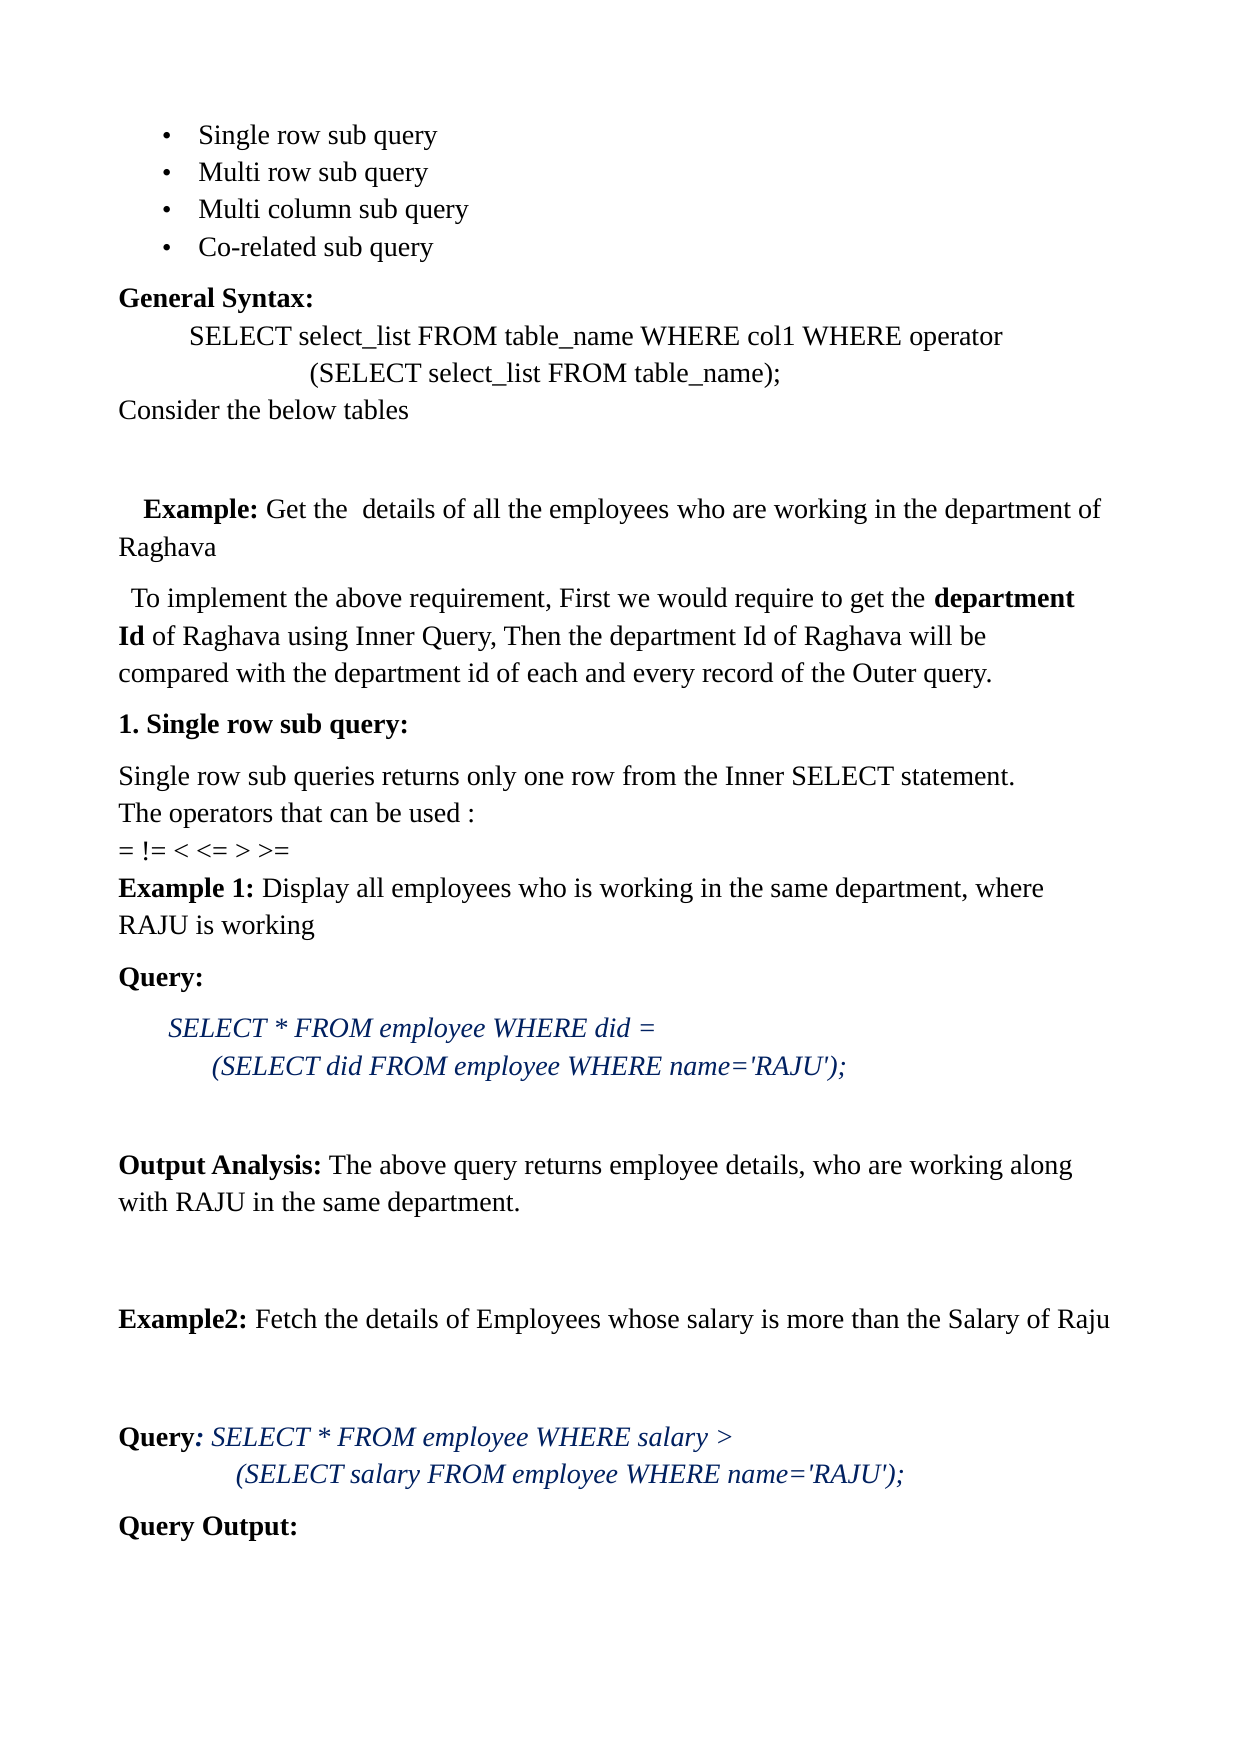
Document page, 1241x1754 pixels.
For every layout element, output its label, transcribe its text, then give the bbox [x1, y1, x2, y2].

list Multi row sub query [162, 155, 1122, 188]
list Multi column sub query [162, 192, 1122, 225]
text General Syntax: SELECT select_list FROM table_name WHERE col1 WHERE operator (SELECT select_list FROM table_name); Consider the below tables [118, 281, 1122, 425]
text SELECT * FROM employee WHERE did = (SELECT did FROM employee WHERE name='RAJU'); [118, 1012, 1122, 1081]
text Query Output: [118, 1509, 1122, 1541]
list Single row sub query [162, 118, 1122, 151]
list Co-related sub query [162, 230, 1122, 262]
text Example: Get the details of all the employees who are working in the department of Raghava [118, 492, 1122, 562]
text Example2: Fetch the details of Employees whose salary is more than the Salary of Raju [118, 1303, 1122, 1401]
text To implement the above requirement, First we would require to get the department Id of Raghava using Inner Query, Then the department Id of Raghava will be compared with the department id of each and every record of the Outer query. [118, 581, 1122, 688]
text Query: [118, 960, 1122, 992]
text 1. Single row sub query: [118, 707, 1122, 740]
text Single row sub queries returns only one row from the Inner SELECT statement. The operators that can be used : = != < <= > >= Example 1: Display all employees who is working in the same department, where RAJU is working [118, 759, 1122, 940]
text Query: SELECT * FROM employee WHERE salary > (SELECT salary FROM employee WHERE name='RAJU'); [118, 1420, 1122, 1489]
text Output Analysis: The above query returns employee details, who are working along with RAJU in the same department. [118, 1148, 1122, 1284]
